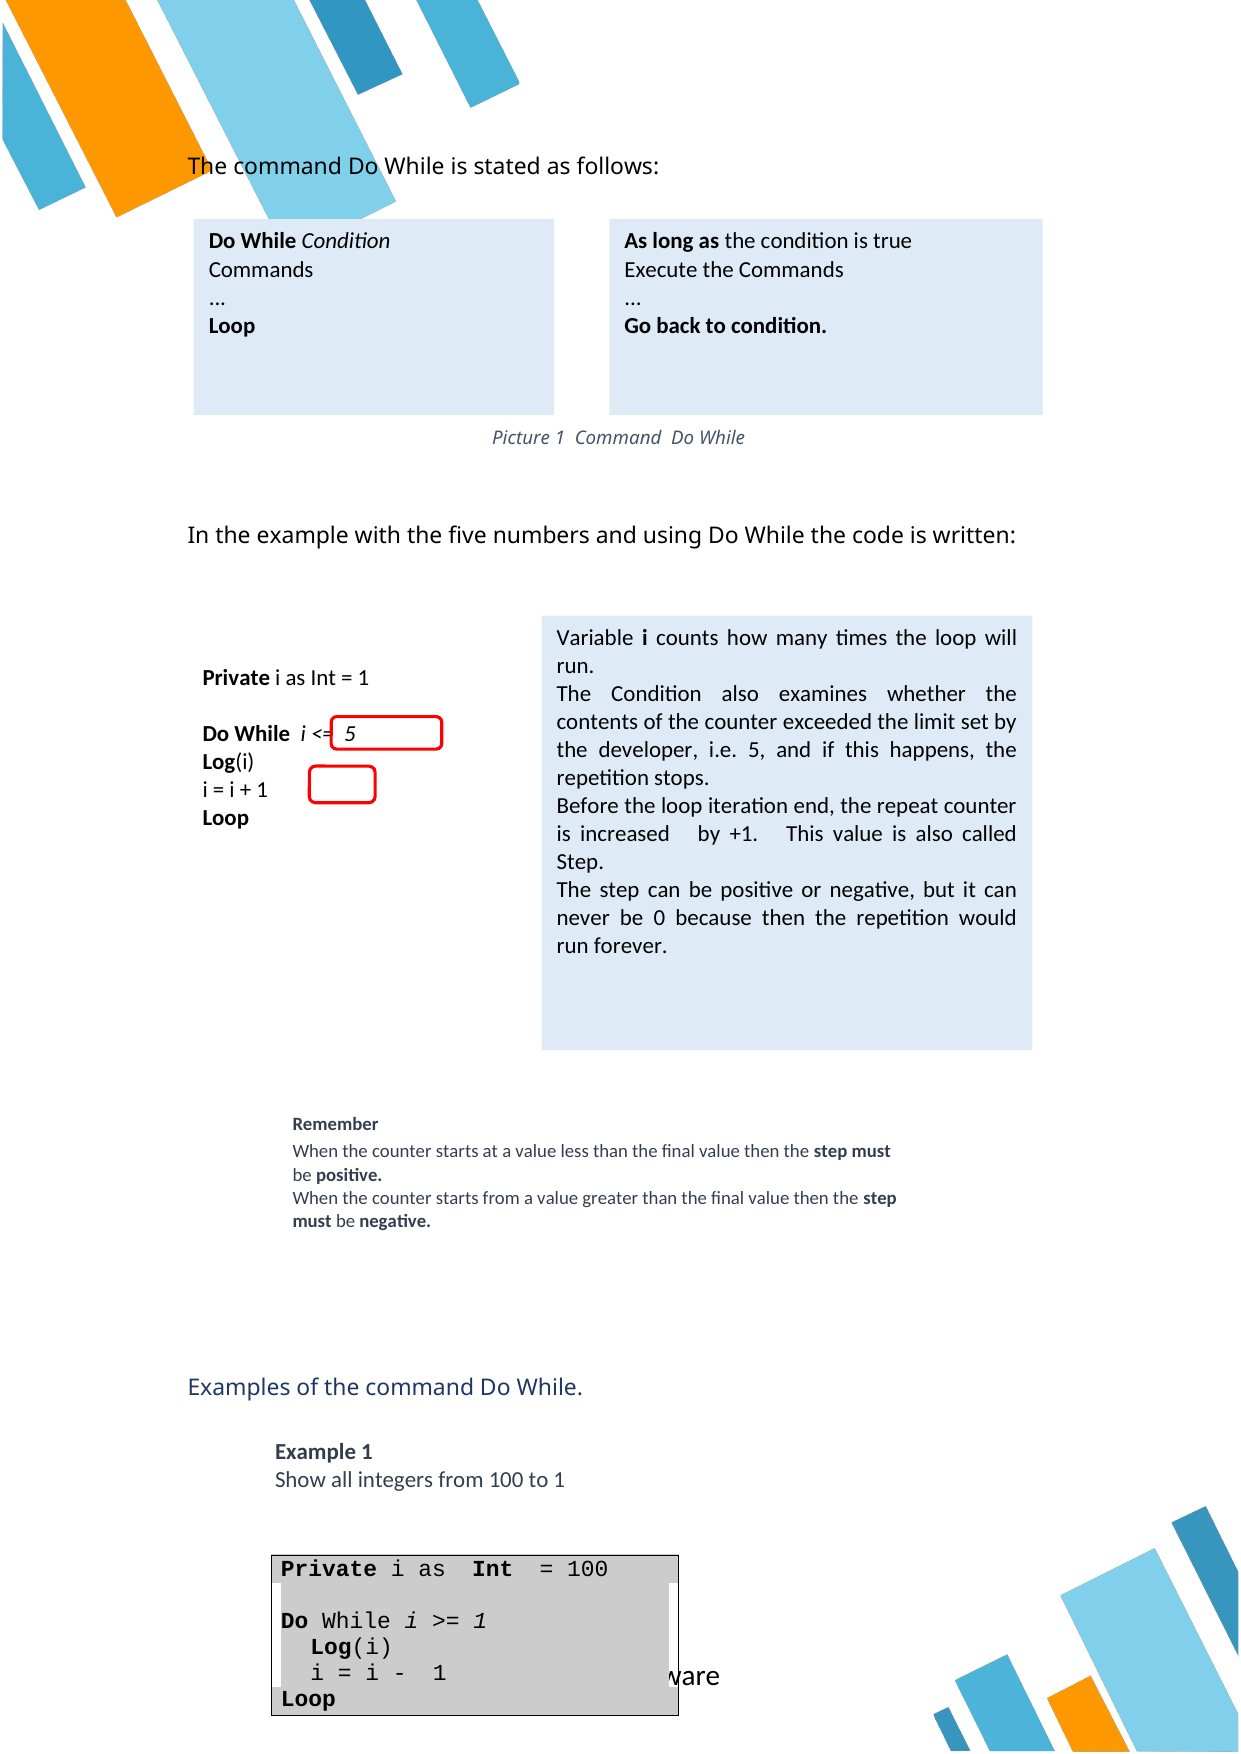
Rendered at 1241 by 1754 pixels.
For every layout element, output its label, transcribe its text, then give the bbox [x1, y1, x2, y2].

picture [2, 0, 520, 256]
text In the example with the five numbers and using Do While the code is written: [187, 519, 1053, 551]
text Log(i) [281, 1635, 669, 1661]
text i = i - 1 [281, 1661, 669, 1684]
text Examples of the command Do While. [187, 1371, 1053, 1402]
text Do While i >= 1 [281, 1609, 669, 1635]
text Picture 1 Command Do While [194, 424, 1043, 450]
text The command Do While is stated as follows: [187, 150, 1053, 181]
text Loop [272, 1684, 678, 1715]
text Private i as Int = 100 [272, 1556, 678, 1583]
picture [933, 1506, 1239, 1752]
